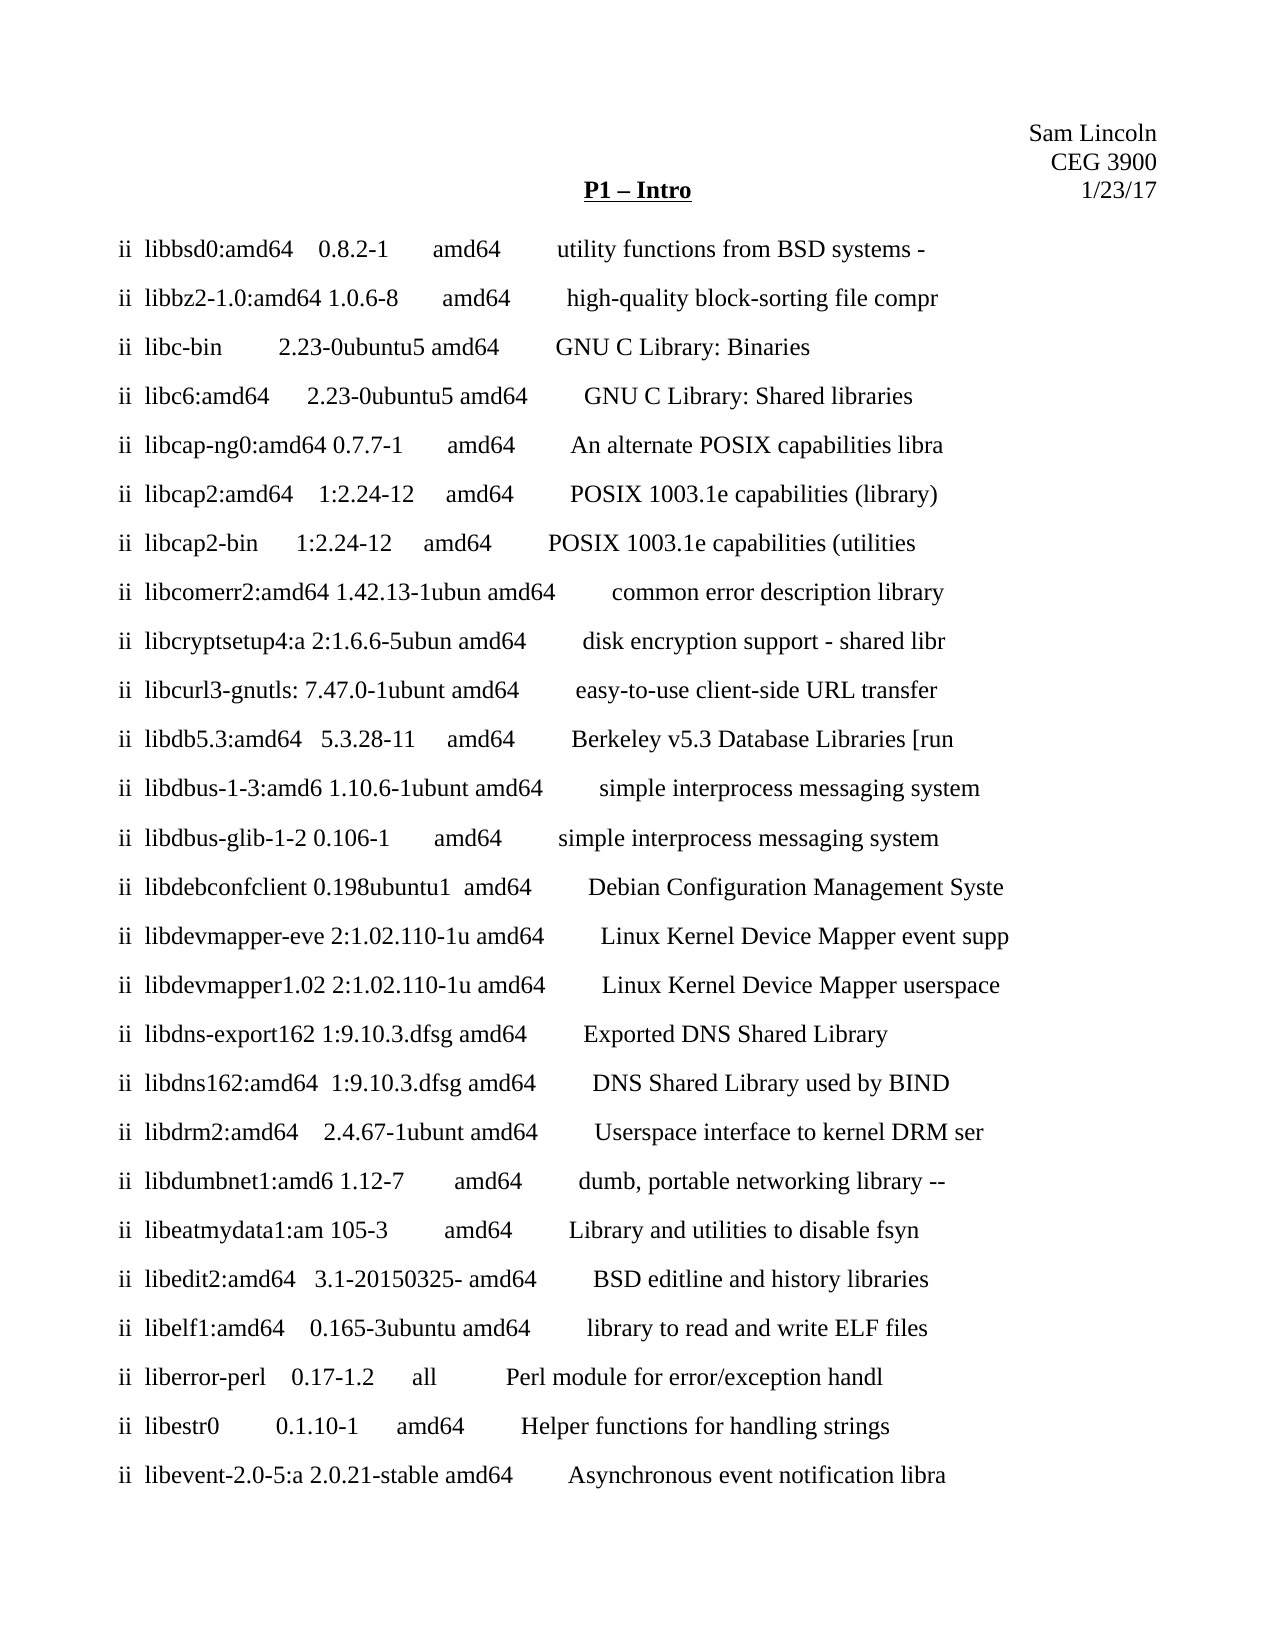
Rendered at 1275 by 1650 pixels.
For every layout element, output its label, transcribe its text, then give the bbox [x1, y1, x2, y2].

text ii libdbus-1-3:amd6 1.10.6-1ubunt amd64 simple interprocess messaging system [118, 773, 1157, 802]
text ii libcurl3-gnutls: 7.47.0-1ubunt amd64 easy-to-use client-side URL transfer [118, 675, 1157, 704]
text ii libdns162:amd64 1:9.10.3.dfsg amd64 DNS Shared Library used by BIND [118, 1068, 1157, 1097]
text ii libestr0 0.1.10-1 amd64 Helper functions for handling strings [118, 1411, 1157, 1440]
text ii libdrm2:amd64 2.4.67-1ubunt amd64 Userspace interface to kernel DRM ser [118, 1117, 1157, 1146]
text ii libdevmapper-eve 2:1.02.110-1u amd64 Linux Kernel Device Mapper event supp [118, 921, 1157, 949]
text ii libdbus-glib-1-2 0.106-1 amd64 simple interprocess messaging system [118, 823, 1157, 851]
text ii liberror-perl 0.17-1.2 all Perl module for error/exception handl [118, 1362, 1157, 1391]
text ii libbsd0:amd64 0.8.2-1 amd64 utility functions from BSD systems - [118, 234, 1157, 263]
text ii libc-bin 2.23-0ubuntu5 amd64 GNU C Library: Binaries [118, 332, 1157, 361]
text ii libdumbnet1:amd6 1.12-7 amd64 dumb, portable networking library -- [118, 1166, 1157, 1195]
text ii libelf1:amd64 0.165-3ubuntu amd64 library to read and write ELF files [118, 1313, 1157, 1342]
text ii libcomerr2:amd64 1.42.13-1ubun amd64 common error description library [118, 577, 1157, 606]
text ii libdb5.3:amd64 5.3.28-11 amd64 Berkeley v5.3 Database Libraries [run [118, 724, 1157, 753]
text ii libc6:amd64 2.23-0ubuntu5 amd64 GNU C Library: Shared libraries [118, 381, 1157, 410]
text ii libcap-ng0:amd64 0.7.7-1 amd64 An alternate POSIX capabilities libra [118, 430, 1157, 459]
text ii libedit2:amd64 3.1-20150325- amd64 BSD editline and history libraries [118, 1264, 1157, 1293]
text ii libbz2-1.0:amd64 1.0.6-8 amd64 high-quality block-sorting file compr [118, 283, 1157, 312]
text ii libcap2-bin 1:2.24-12 amd64 POSIX 1003.1e capabilities (utilities [118, 528, 1157, 557]
text ii libeatmydata1:am 105-3 amd64 Library and utilities to disable fsyn [118, 1215, 1157, 1244]
text ii libdevmapper1.02 2:1.02.110-1u amd64 Linux Kernel Device Mapper userspace [118, 970, 1157, 998]
text ii libdebconfclient 0.198ubuntu1 amd64 Debian Configuration Management Syste [118, 872, 1157, 900]
text ii libcap2:amd64 1:2.24-12 amd64 POSIX 1003.1e capabilities (library) [118, 479, 1157, 508]
text ii libcryptsetup4:a 2:1.6.6-5ubun amd64 disk encryption support - shared libr [118, 626, 1157, 655]
text ii libdns-export162 1:9.10.3.dfsg amd64 Exported DNS Shared Library [118, 1019, 1157, 1048]
text ii libevent-2.0-5:a 2.0.21-stable amd64 Asynchronous event notification libra [118, 1460, 1157, 1489]
